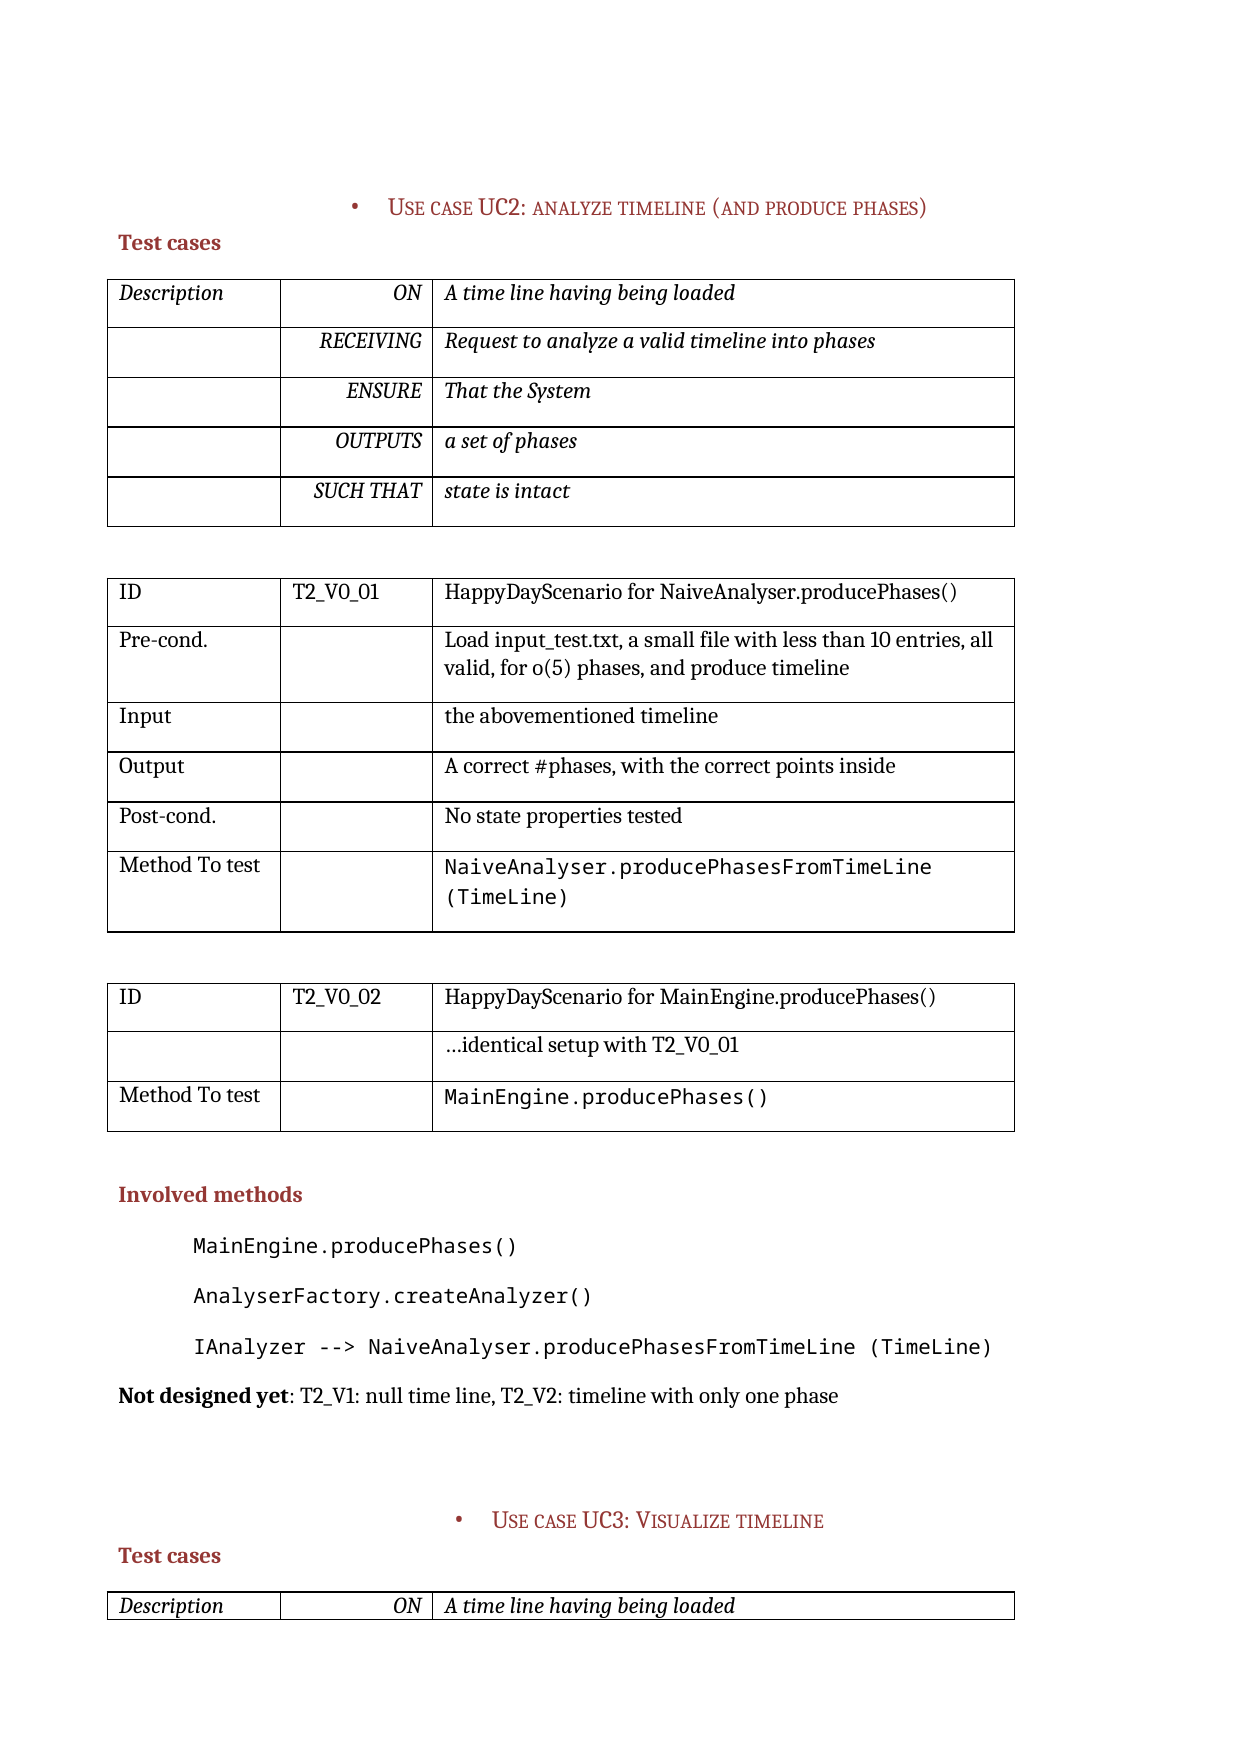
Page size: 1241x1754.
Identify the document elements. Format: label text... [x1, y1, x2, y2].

table_cell Load input_test.txt, a small file with less than 10 entries, all valid, for o(5) phases, and produce timeline [433, 627, 1014, 702]
table_cell ENSURE [281, 378, 432, 426]
table_cell Method To test [108, 852, 280, 931]
table_cell Request to analyze a valid timeline into phases [433, 328, 1014, 377]
table_cell That the System [433, 378, 1014, 426]
table_header ID [108, 579, 280, 626]
table_cell [281, 627, 432, 702]
table_header T2_V0_01 [281, 579, 432, 626]
list Use case UC2: analyze timeline (and produce phases) [156, 179, 1122, 230]
table_cell [108, 1032, 280, 1081]
text IAnalyzer --> NaiveAnalyser.producePhasesFromTimeLine (TimeLine) [118, 1332, 1122, 1360]
table_cell [281, 1032, 432, 1081]
table_cell Input [108, 703, 280, 751]
table_header A time line having being loaded [433, 280, 1014, 327]
table_cell Output [108, 753, 280, 801]
table_cell MainEngine.producePhases() [433, 1082, 1014, 1131]
table_cell a set of phases [433, 428, 1014, 476]
table_cell [281, 1082, 432, 1131]
table_cell [281, 753, 432, 801]
table_cell [108, 328, 280, 377]
table_header HappyDayScenario for MainEngine.producePhases() [433, 984, 1014, 1031]
table_cell NaiveAnalyser.producePhasesFromTimeLine (TimeLine) [433, 852, 1014, 931]
table_header Description [108, 1593, 280, 1619]
table_cell Pre-cond. [108, 627, 280, 702]
text MainEngine.producePhases() [118, 1231, 1122, 1259]
table_cell Post-cond. [108, 803, 280, 851]
list Use case UC3: Visualize timeline [156, 1492, 1122, 1543]
text AnalyserFactory.createAnalyzer() [118, 1281, 1122, 1310]
text Test cases [118, 1543, 1122, 1569]
table_cell OUTPUTS [281, 428, 432, 476]
text Involved methods [118, 1182, 1122, 1209]
table_cell the abovementioned timeline [433, 703, 1014, 751]
table_cell [108, 478, 280, 526]
table_cell SUCH THAT [281, 478, 432, 526]
table_header ON [281, 1593, 432, 1619]
table_cell [108, 428, 280, 476]
table_cell state is intact [433, 478, 1014, 526]
table_cell [281, 803, 432, 851]
table_header ID [108, 984, 280, 1031]
table_cell [281, 703, 432, 751]
table_header T2_V0_02 [281, 984, 432, 1031]
table_header ON [281, 280, 432, 327]
table_cell …identical setup with T2_V0_01 [433, 1032, 1014, 1081]
table_header HappyDayScenario for NaiveAnalyser.producePhases() [433, 579, 1014, 626]
table_cell Method To test [108, 1082, 280, 1131]
table_cell RECEIVING [281, 328, 432, 377]
table_cell [108, 378, 280, 426]
table_header A time line having being loaded [433, 1593, 1014, 1619]
text Not designed yet: T2_V1: null time line, T2_V2: timeline with only one phase [118, 1383, 1122, 1409]
table_cell [281, 852, 432, 931]
text Test cases [118, 230, 1122, 256]
table_header Description [108, 280, 280, 327]
table_cell A correct #phases, with the correct points inside [433, 753, 1014, 801]
table_cell No state properties tested [433, 803, 1014, 851]
